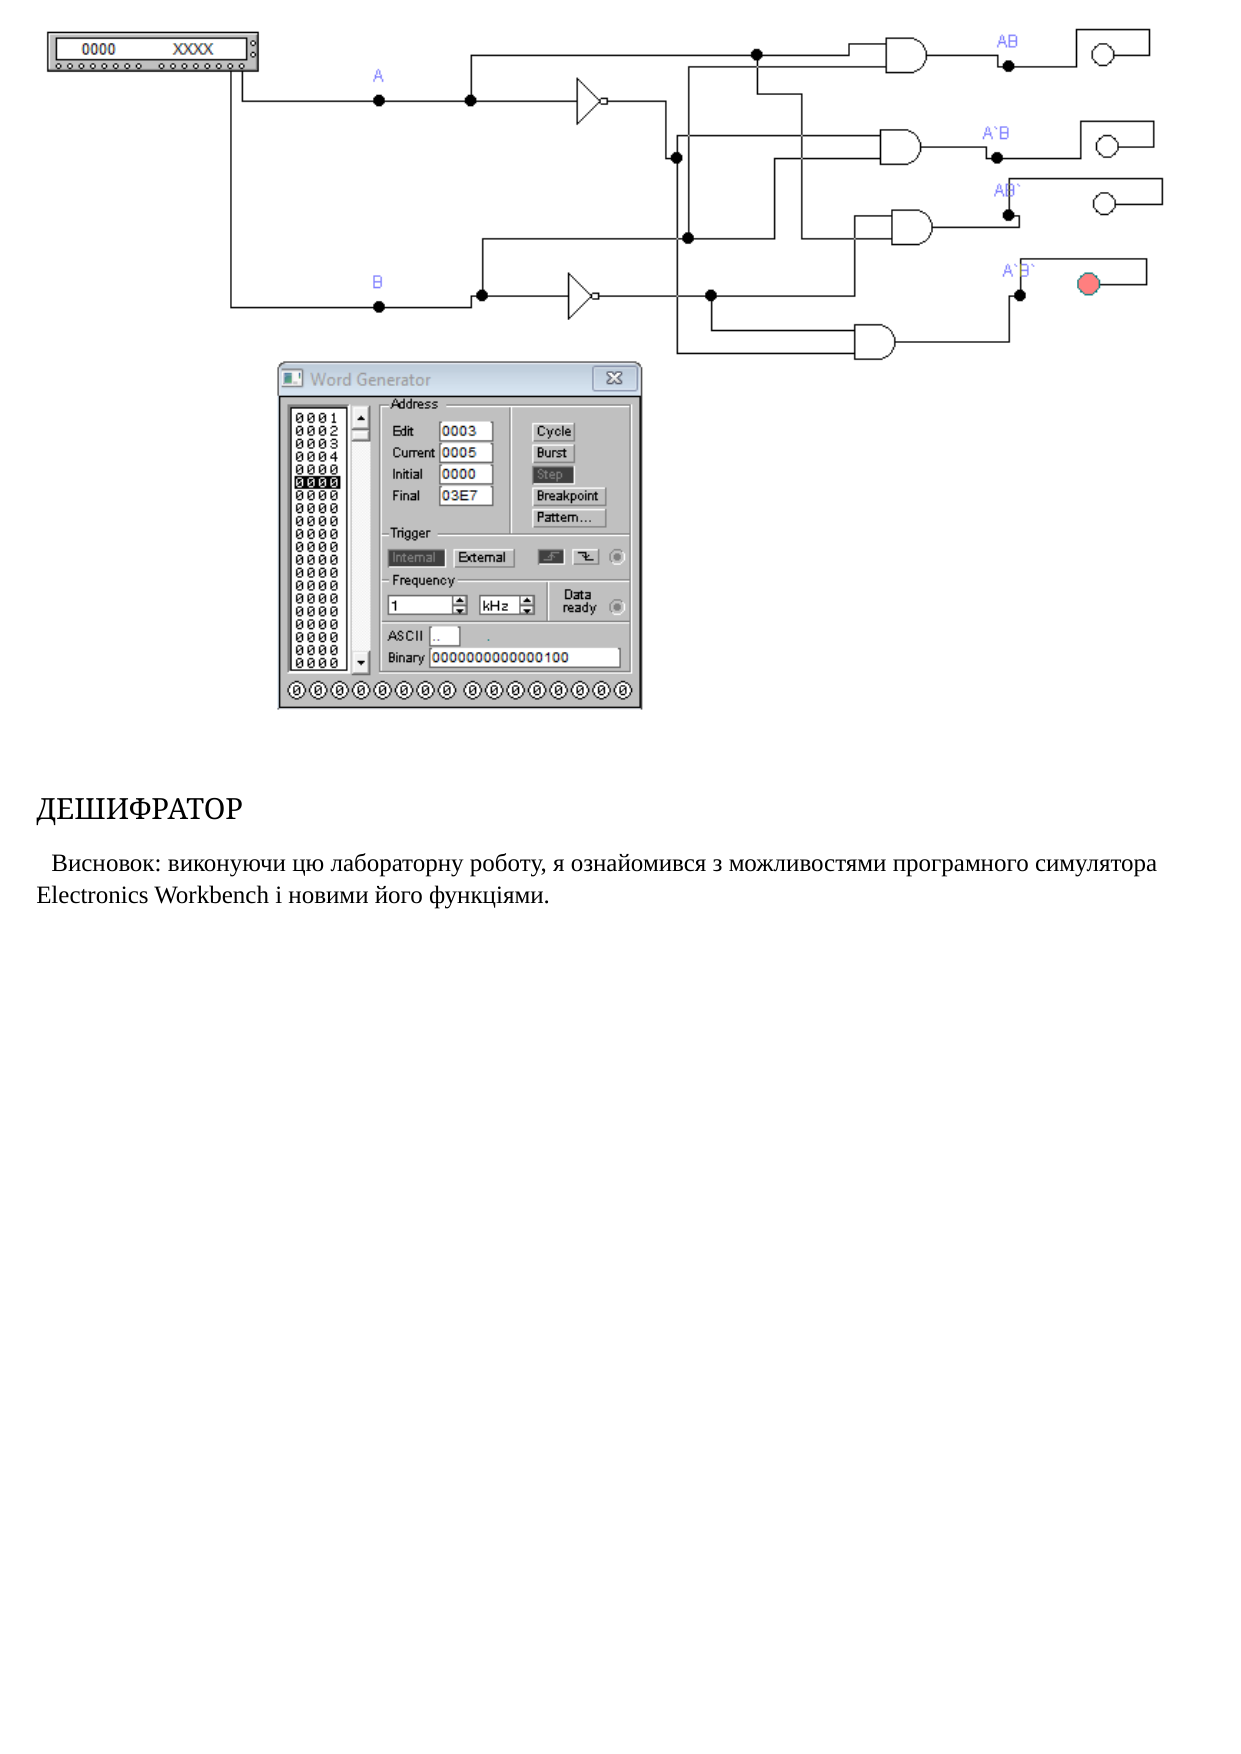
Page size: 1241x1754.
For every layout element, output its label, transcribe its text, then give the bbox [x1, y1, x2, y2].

picture [33, 0, 1169, 737]
text ДЕШИФРАТОР [36, 788, 1193, 828]
text Висновок: виконуючи цю лабораторну роботу, я ознайомився з можливостями програмного симулятора Electronics Workbench і новими його функціями. [36, 841, 1193, 909]
